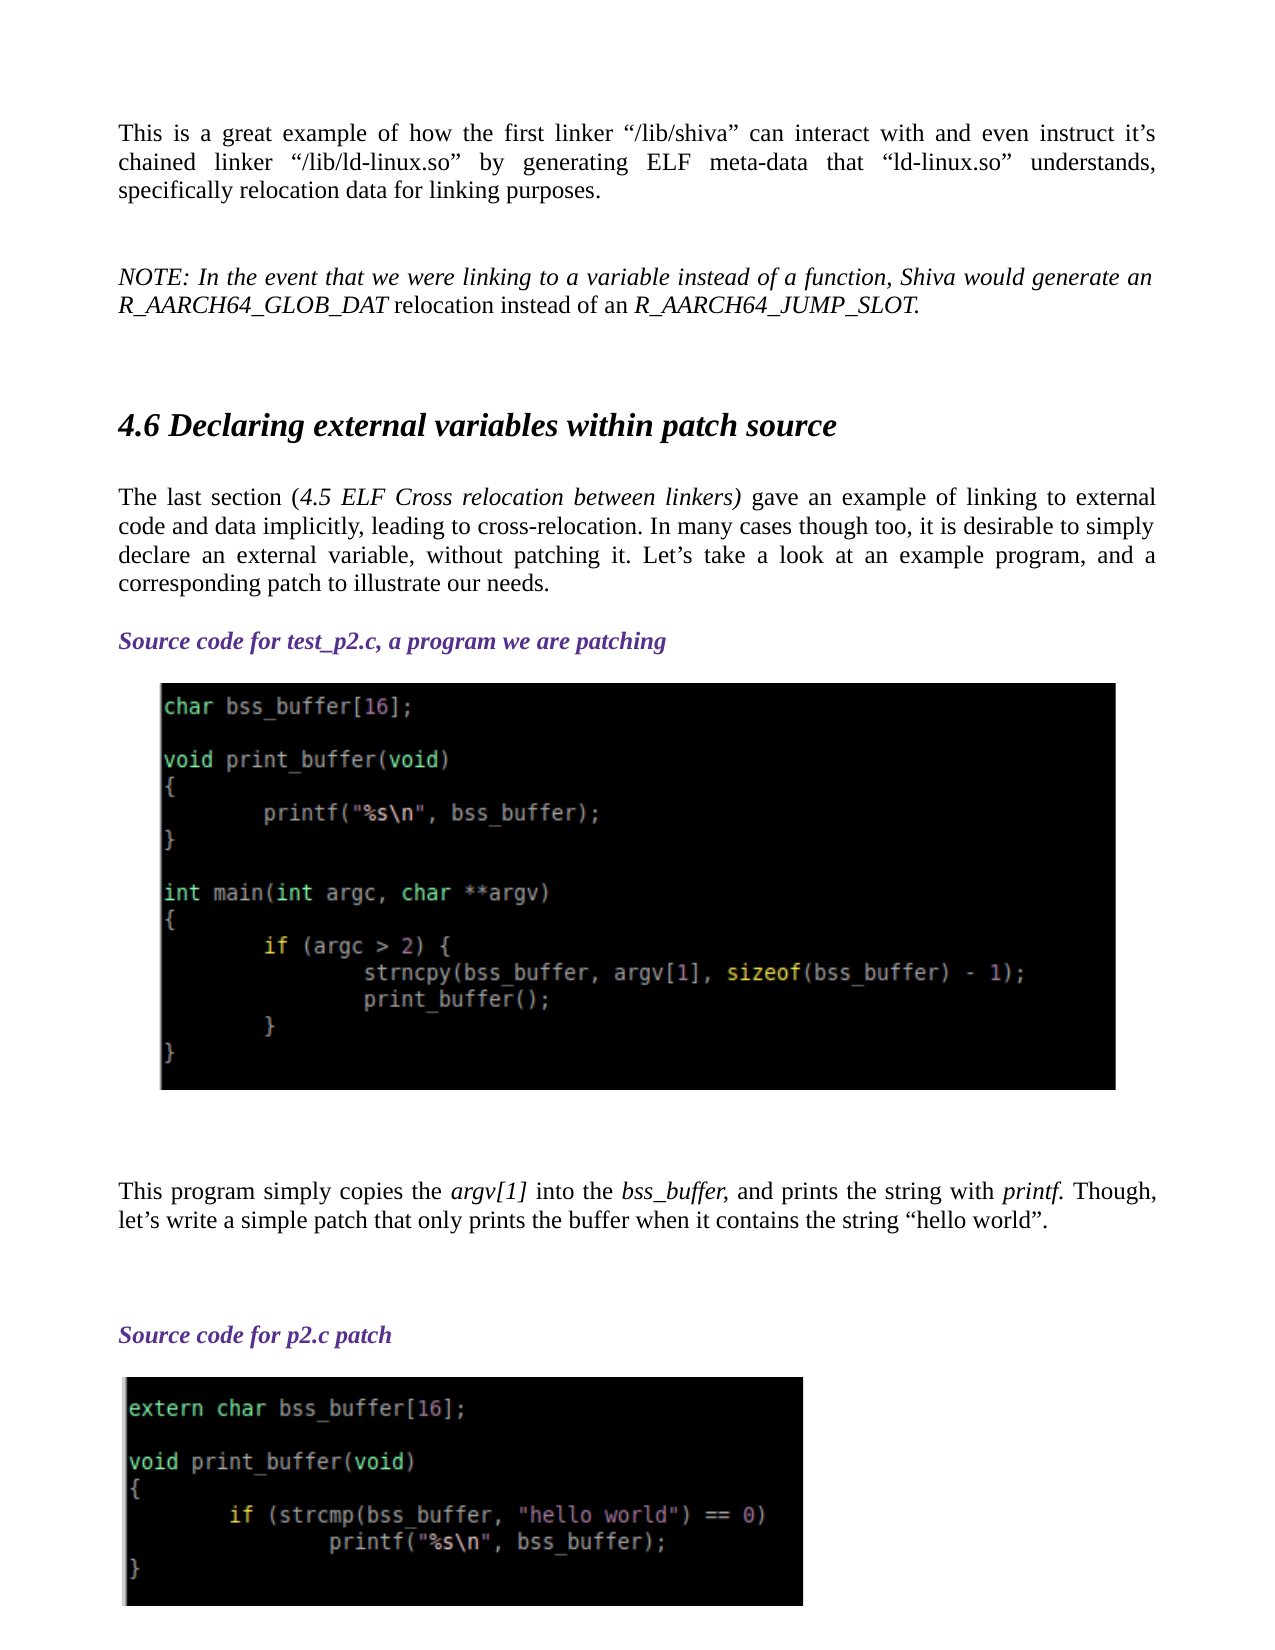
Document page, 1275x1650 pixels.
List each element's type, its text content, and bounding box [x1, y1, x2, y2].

text Source code for test_p2.c, a program we are patching [118, 626, 1157, 655]
text This program simply copies the argv[1] into the bss_buffer, and prints the string with printf. Though, let’s write a simple patch that only prints the buffer when it contains the string “hello world”. [118, 1176, 1157, 1233]
text Source code for p2.c patch [118, 1320, 1157, 1348]
text 4.6 Declaring external variables within patch source [118, 406, 1157, 444]
text This is a great example of how the first linker “/lib/shiva” can interact with and even instruct it’s chained linker “/lib/ld-linux.so” by generating ELF meta-data that “ld-linux.so” understands, specifically relocation data for linking purposes. [118, 118, 1157, 204]
picture [121, 1377, 804, 1606]
text The last section (4.5 ELF Cross relocation between linkers) gave an example of linking to external code and data implicitly, leading to cross-relocation. In many cases though too, it is desirable to simply declare an external variable, without patching it. Let’s take a look at an example program, and a corresponding patch to illustrate our needs. [118, 482, 1157, 597]
picture [159, 683, 1116, 1090]
text NOTE: In the event that we were linking to a variable instead of a function, Shiva would generate an R_AARCH64_GLOB_DAT relocation instead of an R_AARCH64_JUMP_SLOT. [118, 262, 1157, 319]
